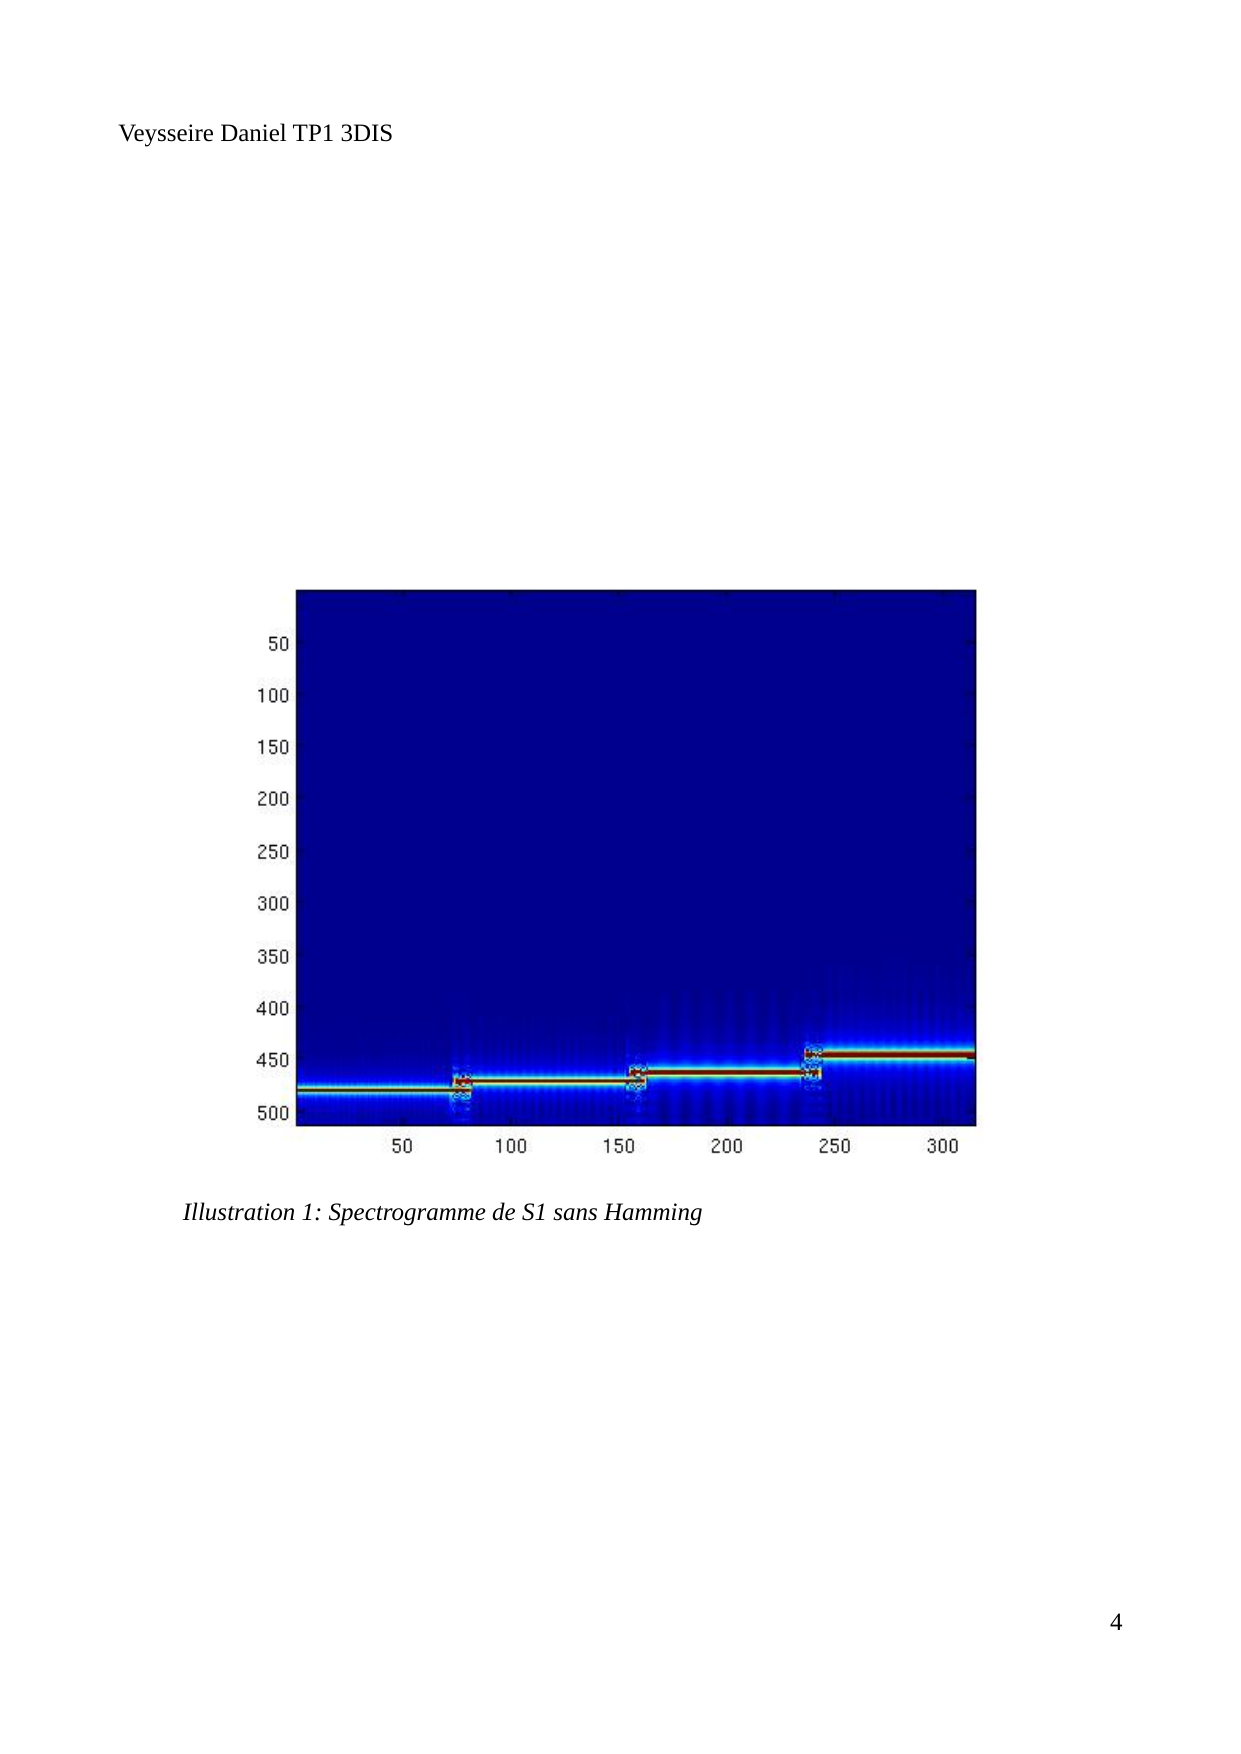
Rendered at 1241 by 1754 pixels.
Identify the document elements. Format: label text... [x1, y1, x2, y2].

picture [182, 540, 1058, 1197]
text Illustration 1: Spectrogramme de S1 sans Hamming [183, 1197, 1058, 1226]
